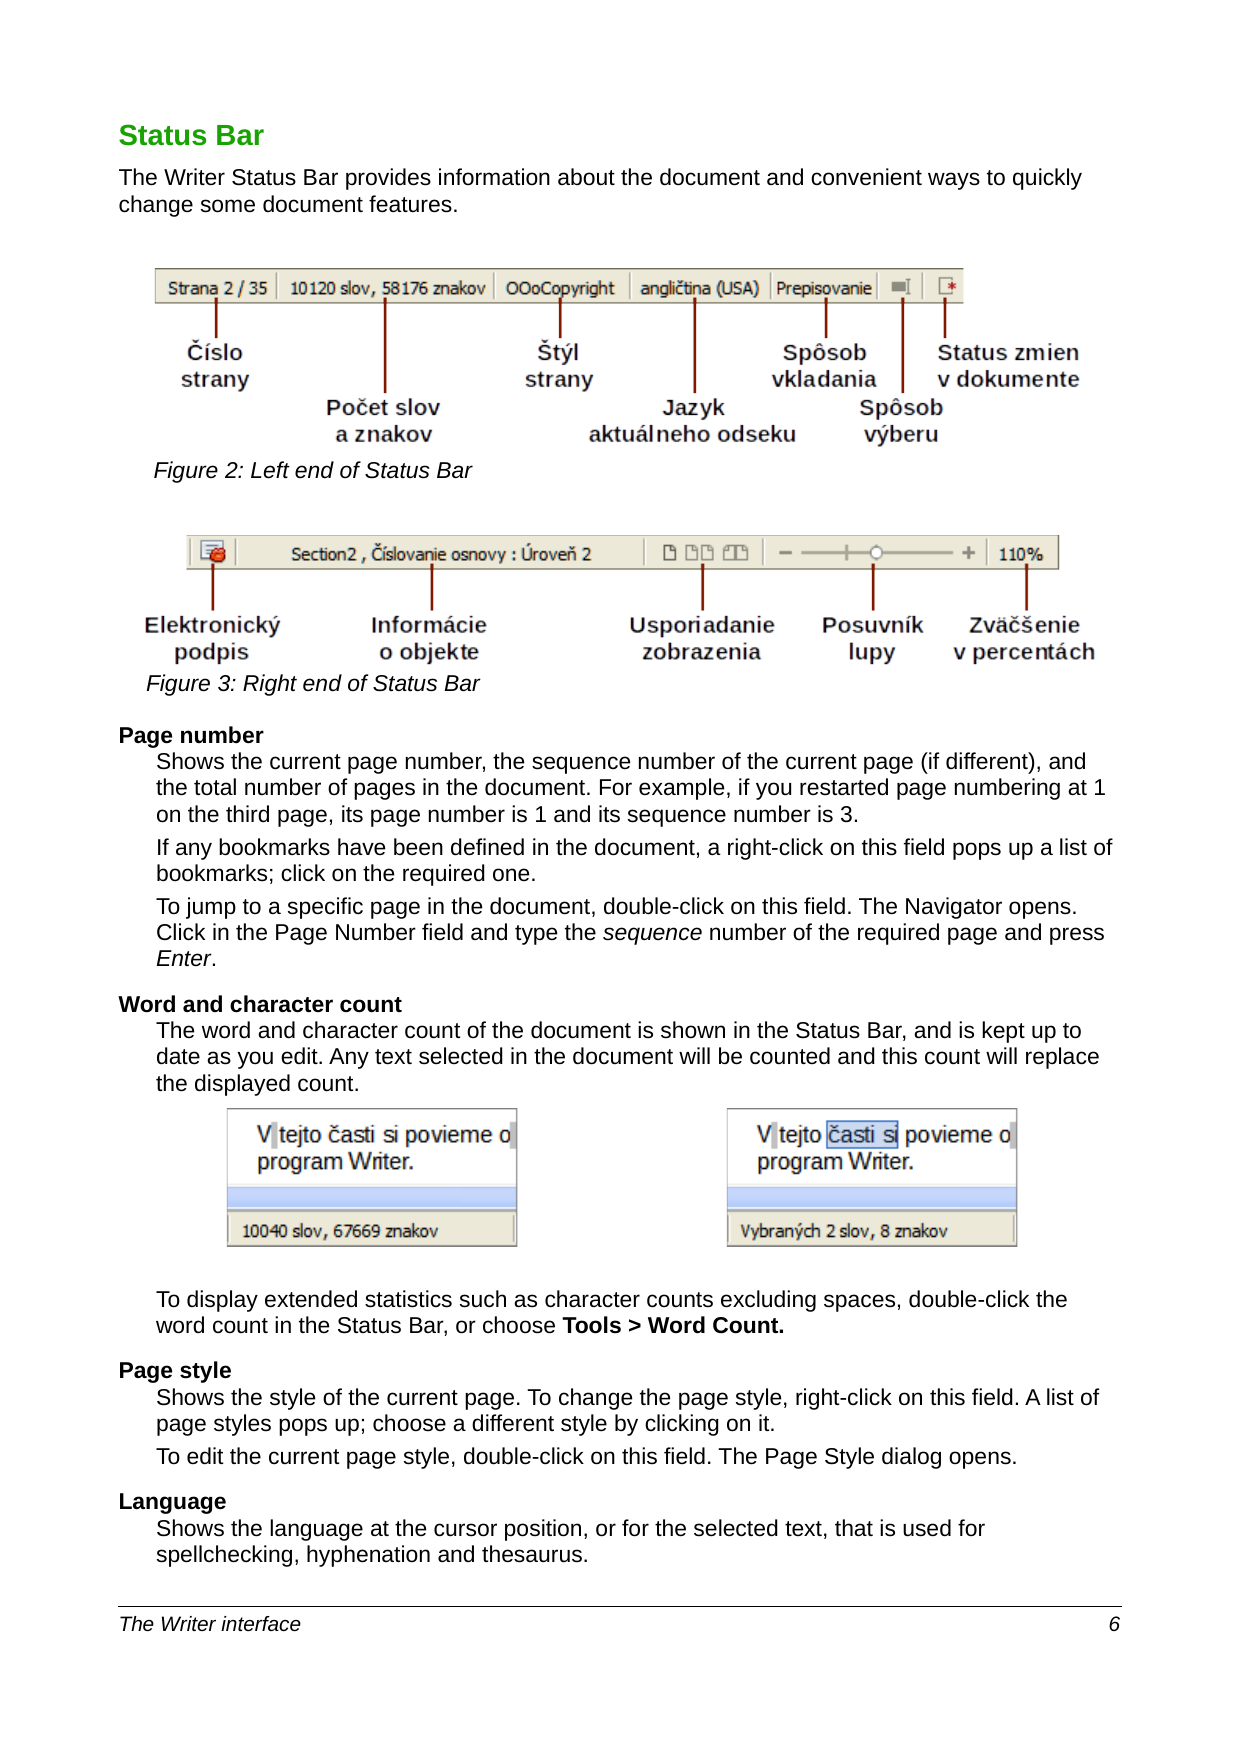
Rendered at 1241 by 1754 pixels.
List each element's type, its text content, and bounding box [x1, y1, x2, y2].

text The word and character count of the document is shown in the Status Bar, and is kept up to date as you edit. Any text selected in the document will be counted and this count will replace the displayed count. [156, 1017, 1122, 1096]
picture [138, 535, 1102, 671]
picture [154, 268, 1086, 458]
text To edit the current page style, double-click on this field. The Page Style dialog opens. [156, 1443, 1122, 1469]
text Shows the language at the cursor position, or for the selected text, that is used for spellchecking, hyphenation and thesaurus. [156, 1515, 1122, 1567]
text Figure 2: Left end of Status Bar [153, 275, 1087, 484]
text Shows the current page number, the sequence number of the current page (if different), and the total number of pages in the document. For example, if you restarted page numbering at 1 on the third page, its page number is 1 and its sequence number is 3. [156, 748, 1122, 827]
picture [226, 1108, 518, 1247]
text Page number [118, 722, 1122, 748]
text The Writer Status Bar provides information about the document and convenient ways to quickly change some document features. [118, 164, 1122, 217]
text Language [118, 1488, 1122, 1515]
table_header [621, 1109, 1124, 1271]
subtitle Status Bar [118, 118, 1122, 152]
text Shows the style of the current page. To change the page style, right-click on this field. A list of page styles pops up; choose a different style by clicking on it. [156, 1384, 1122, 1437]
picture [726, 1108, 1018, 1247]
text Word and character count [118, 991, 1122, 1017]
text To display extended statistics such as character counts excluding spaces, double-click the word count in the Status Bar, or choose Tools > Word Count. [156, 1286, 1122, 1338]
text Page style [118, 1357, 1122, 1384]
text Figure 3: Right end of Status Bar [146, 671, 1094, 697]
table_header [124, 1109, 621, 1271]
text If any bookmarks have been defined in the document, a right-click on this field pops up a list of bookmarks; click on the required one. [156, 833, 1122, 886]
text To jump to a specific page in the document, double-click on this field. The Navigator opens. Click in the Page Number field and type the sequence number of the required page and press Enter. [156, 893, 1122, 972]
